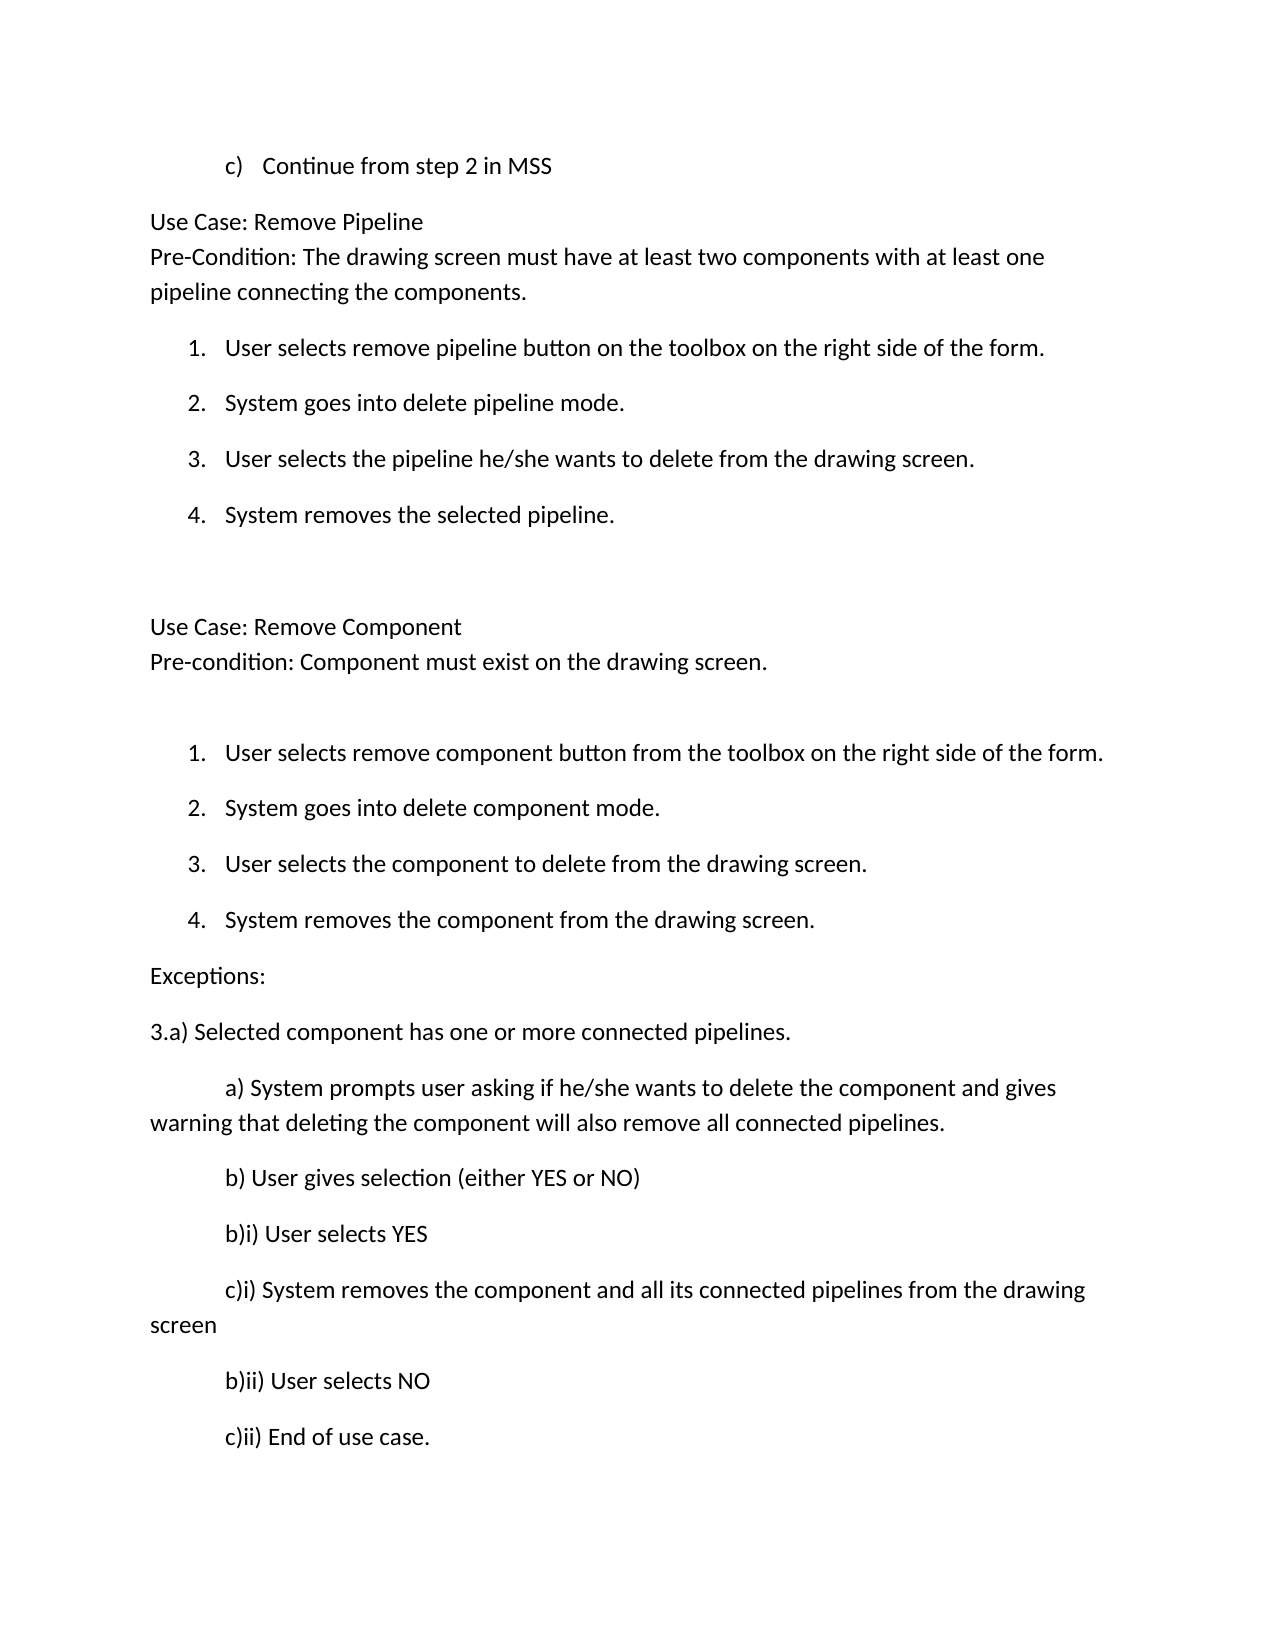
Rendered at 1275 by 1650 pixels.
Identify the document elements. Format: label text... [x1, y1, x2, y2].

list User selects remove pipeline button on the toolbox on the right side of the form. [187, 332, 1125, 362]
text c)ii) End of use case. [150, 1421, 1125, 1451]
list User selects remove component button from the toolbox on the right side of the form. [187, 737, 1125, 767]
text c)i) System removes the component and all its connected pipelines from the drawing screen [150, 1274, 1125, 1340]
text Use Case: Remove Component Pre-condition: Component must exist on the drawing screen. [150, 611, 1125, 711]
list System removes the component from the drawing screen. [187, 904, 1125, 935]
list User selects the pipeline he/she wants to delete from the drawing screen. [187, 443, 1125, 474]
text Use Case: Remove Pipeline Pre-Condition: The drawing screen must have at least two components with at least one pipeline connecting the components. [150, 206, 1125, 306]
list System removes the selected pipeline. [187, 499, 1125, 530]
text Exceptions: [150, 960, 1125, 991]
list User selects the component to delete from the drawing screen. [187, 848, 1125, 879]
list Continue from step 2 in MSS [225, 150, 1125, 181]
text a) System prompts user asking if he/she wants to delete the component and gives warning that deleting the component will also remove all connected pipelines. [150, 1072, 1125, 1137]
list System goes into delete component mode. [187, 792, 1125, 823]
text b)ii) User selects NO [150, 1365, 1125, 1396]
text 3.a) Selected component has one or more connected pipelines. [150, 1016, 1125, 1046]
list System goes into delete pipeline mode. [187, 387, 1125, 418]
text b)i) User selects YES [150, 1218, 1125, 1249]
text b) User gives selection (either YES or NO) [150, 1162, 1125, 1193]
